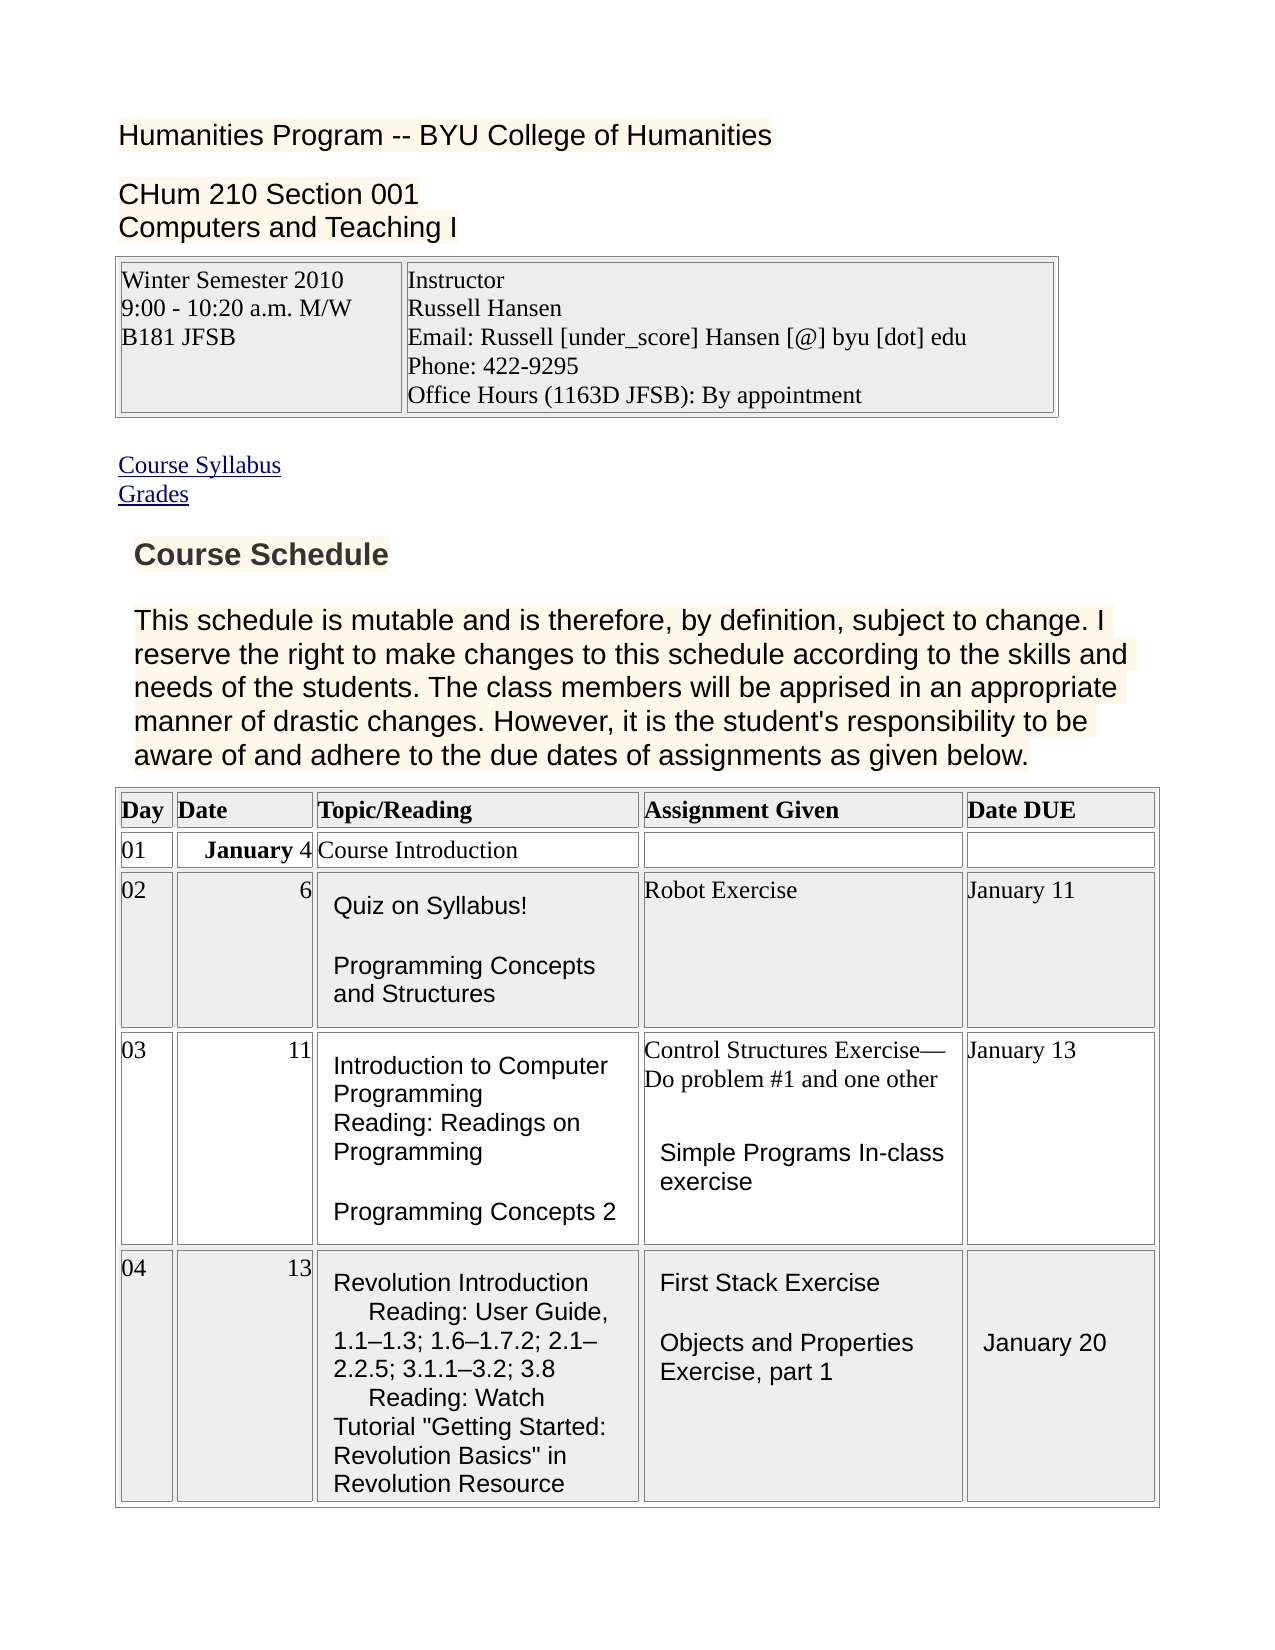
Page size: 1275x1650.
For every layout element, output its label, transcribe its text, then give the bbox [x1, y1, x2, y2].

table_cell 02 [118, 867, 174, 1027]
table_cell January 11 [964, 867, 1157, 1027]
table_cell Introduction to Computer Programming Reading: Readings on Programming Programming Concepts 2 [315, 1027, 641, 1244]
subtitle CHum 210 Section 001 Computers and Teaching I [118, 177, 1157, 244]
text Humanities Program -- BYU College of Humanities [118, 118, 1157, 152]
table_cell Course Introduction [315, 827, 641, 867]
table_cell January 20 [964, 1244, 1157, 1501]
table_header Instructor Russell Hansen Email: Russell [under_score] Hansen [@] byu [dot] edu Phone: 422-9295 Office Hours (1163D JFSB): By appointment [404, 257, 1056, 412]
table_cell 04 [118, 1244, 174, 1501]
table_cell Revolution Introduction Reading: User Guide, 1.1–1.3; 1.6–1.7.2; 2.1–2.2.5; 3.1.1–3.2; 3.8 Reading: Watch Tutorial "Getting Started: Revolution Basics" in Revolution Resource [315, 1244, 641, 1501]
table_cell 13 [175, 1244, 314, 1501]
table_cell [641, 827, 964, 867]
table_cell Control Structures Exercise—Do problem #1 and one other Simple Programs In-class exercise [641, 1027, 964, 1244]
text This schedule is mutable and is therefore, by definition, subject to change. I reserve the right to make changes to this schedule according to the skills and needs of the students. The class members will be apprised in an appropriate manner of drastic changes. However, it is the student's responsibility to be aware of and adhere to the due dates of assignments as given below. [134, 603, 1141, 771]
subtitle Course Schedule [134, 536, 1141, 572]
text Course Syllabus Grades [118, 417, 1157, 508]
table_cell [964, 827, 1157, 867]
table_header Day [118, 788, 174, 827]
table_cell 11 [175, 1027, 314, 1244]
table_header Assignment Given [641, 788, 964, 827]
table_cell Quiz on Syllabus! Programming Concepts and Structures [315, 867, 641, 1027]
table_cell [645, 833, 962, 867]
table_cell 03 [118, 1027, 174, 1244]
table_cell First Stack Exercise Objects and Properties Exercise, part 1 [641, 1244, 964, 1501]
table_header Date [175, 788, 314, 827]
table_header Winter Semester 2010 9:00 - 10:20 a.m. M/W B181 JFSB [118, 257, 404, 412]
table_cell Robot Exercise [641, 867, 964, 1027]
table_cell January 4 [175, 827, 314, 867]
table_cell 6 [175, 867, 314, 1027]
table_cell 01 [118, 827, 174, 867]
table_header Date DUE [964, 788, 1157, 827]
table_cell January 13 [964, 1027, 1157, 1244]
table_cell [968, 833, 1154, 867]
table_header Topic/Reading [315, 788, 641, 827]
